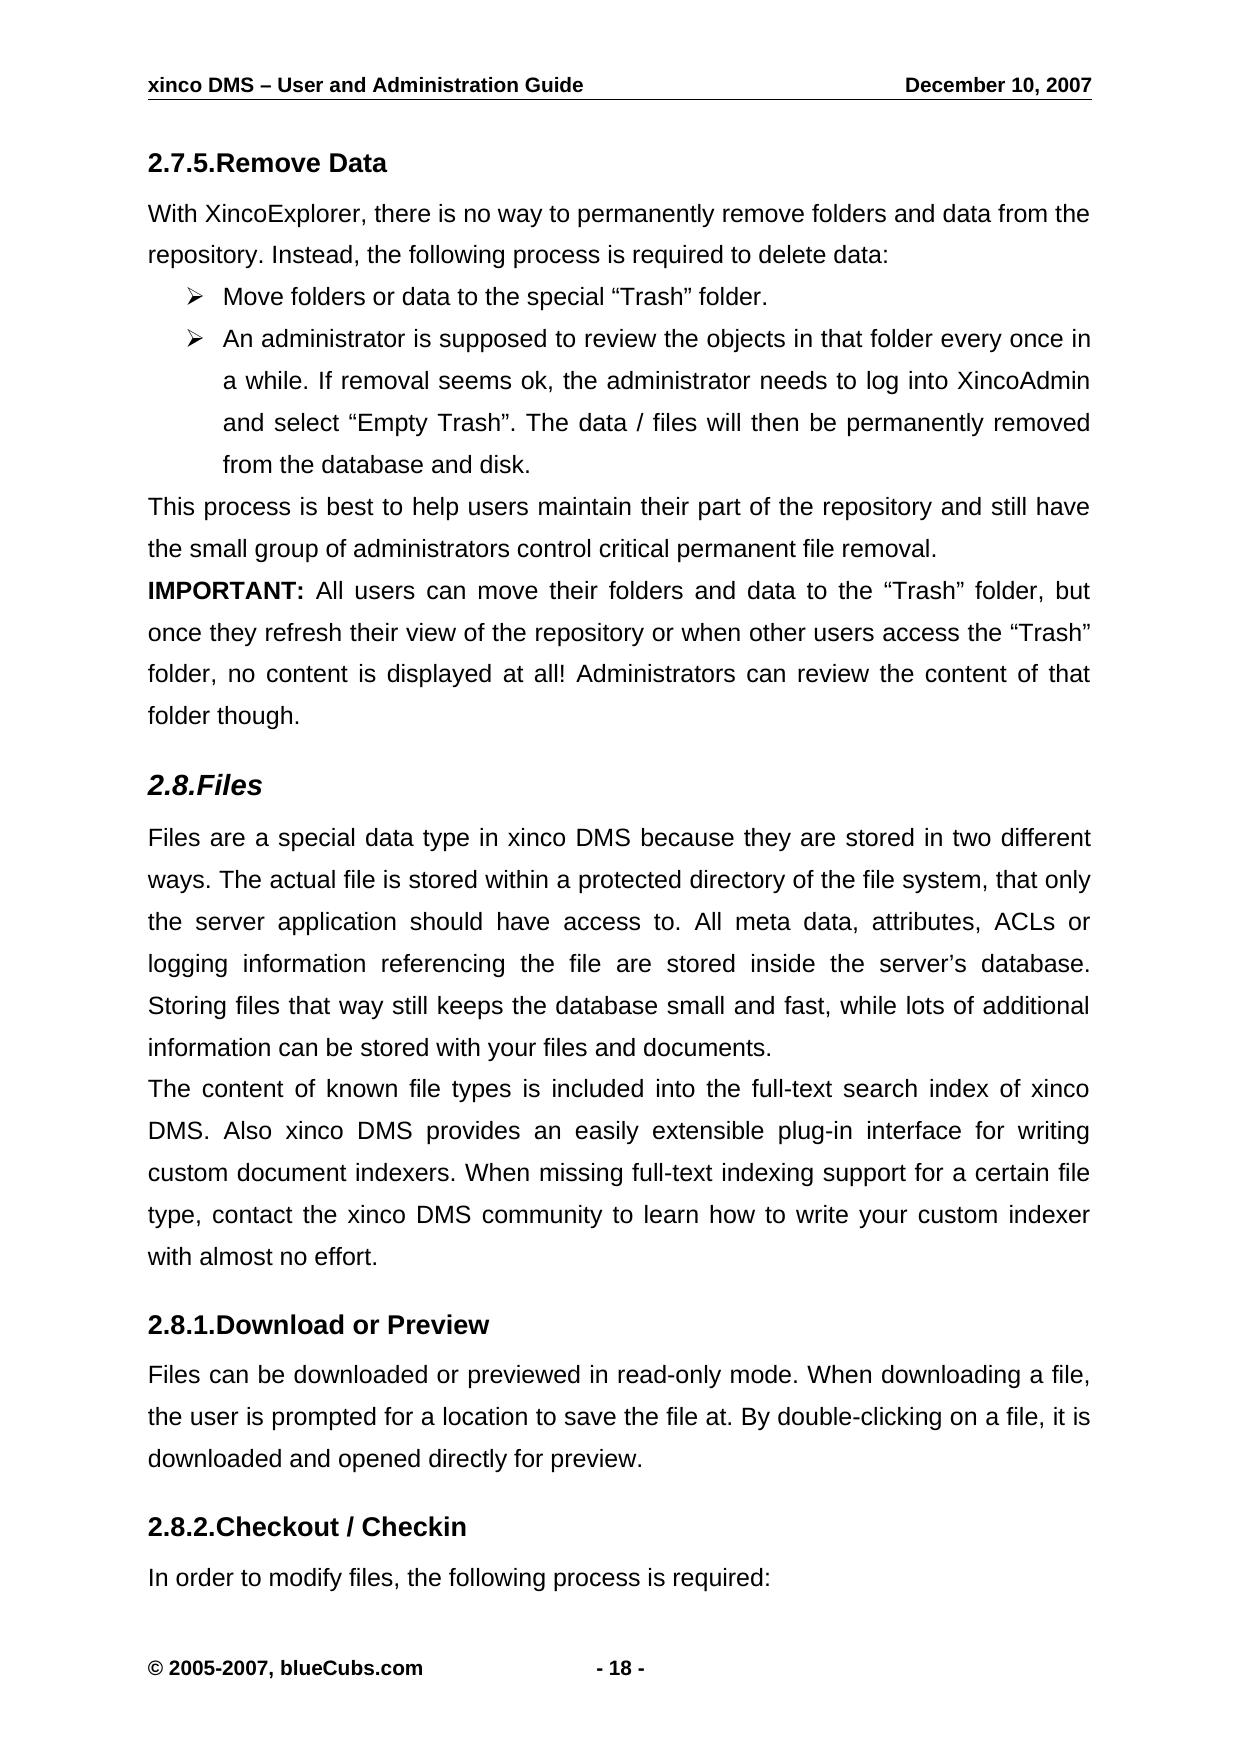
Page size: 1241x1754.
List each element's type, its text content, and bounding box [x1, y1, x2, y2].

text This process is best to help users maintain their part of the repository and still have the small group of administrators control critical permanent file removal. [148, 493, 1092, 562]
text IMPORTANT: All users can move their folders and data to the “Trash” folder, but once they refresh their view of the repository or when other users access the “Trash” folder, no content is displayed at all! Administrators can review the content of that folder though. [148, 576, 1092, 730]
subtitle Files [148, 769, 1092, 802]
list An administrator is supposed to review the objects in that folder every once in a while. If removal seems ok, the administrator needs to log into XincoAdmin and select “Empty Trash”. The data / files will then be permanently removed from the database and disk. [185, 325, 1092, 479]
text Files are a special data type in xinco DMS because they are stored in two different ways. The actual file is stored within a protected directory of the file system, that only the server application should have access to. All meta data, attributes, ACLs or logging information referencing the file are stored inside the server’s database. Storing files that way still keeps the database small and fast, while lots of additional information can be stored with your files and documents. [148, 824, 1092, 1061]
text With XincoExplorer, there is no way to permanently remove folders and data from the repository. Instead, the following process is required to delete data: [148, 199, 1092, 269]
subtitle Remove Data [148, 148, 1092, 178]
list Move folders or data to the special “Trash” folder. [185, 283, 1092, 311]
text In order to modify files, the following process is required: [148, 1564, 1092, 1592]
text The content of known file types is included into the full-text search index of xinco DMS. Also xinco DMS provides an easily extensible plug-in interface for writing custom document indexers. When missing full-text indexing support for a certain file type, contact the xinco DMS community to learn how to write your custom indexer with almost no effort. [148, 1075, 1092, 1271]
subtitle Checkout / Checkin [148, 1512, 1092, 1542]
text Files can be downloaded or previewed in read-only mode. When downloading a file, the user is prompted for a location to save the file at. By double-clicking on a file, it is downloaded and opened directly for preview. [148, 1361, 1092, 1473]
subtitle Download or Preview [148, 1310, 1092, 1340]
